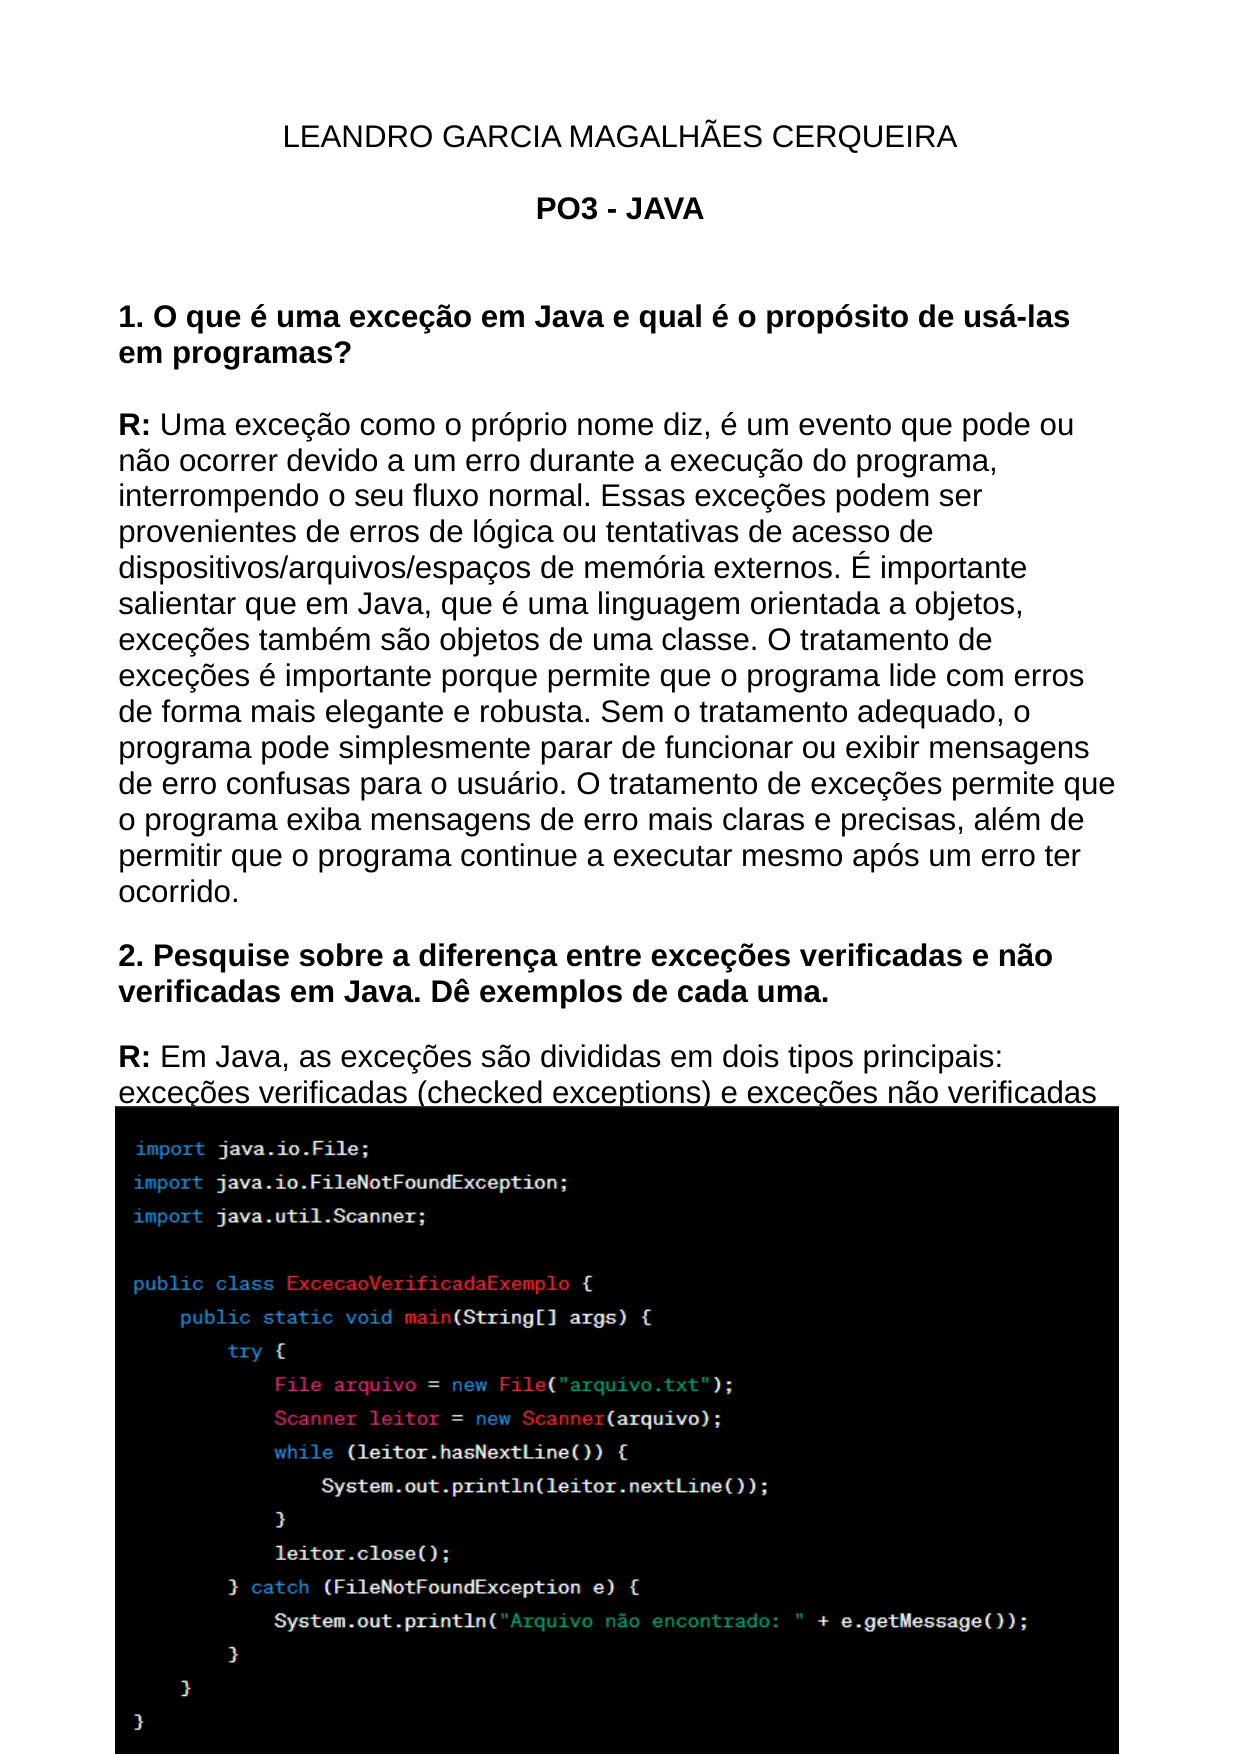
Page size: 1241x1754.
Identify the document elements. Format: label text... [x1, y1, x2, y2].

text LEANDRO GARCIA MAGALHÃES CERQUEIRA [118, 118, 1122, 154]
picture [115, 1106, 1119, 1754]
text 2. Pesquise sobre a diferença entre exceções verificadas e não verificadas em Java. Dê exemplos de cada uma. [118, 937, 1122, 1009]
text 1. O que é uma exceção em Java e qual é o propósito de usá-las em programas? [118, 298, 1122, 370]
text R: Em Java, as exceções são divididas em dois tipos principais: exceções verificadas (checked exceptions) e exceções não verificadas (unchecked exceptions). [118, 1038, 1122, 1146]
text R: Uma exceção como o próprio nome diz, é um evento que pode ou não ocorrer devido a um erro durante a execução do programa, interrompendo o seu fluxo normal. Essas exceções podem ser provenientes de erros de lógica ou tentativas de acesso de dispositivos/arquivos/espaços de memória externos. É importante salientar que em Java, que é uma linguagem orientada a objetos, exceções também são objetos de uma classe. O tratamento de exceções é importante porque permite que o programa lide com erros de forma mais elegante e robusta. Sem o tratamento adequado, o programa pode simplesmente parar de funcionar ou exibir mensagens de erro confusas para o usuário. O tratamento de exceções permite que o programa exiba mensagens de erro mais claras e precisas, além de permitir que o programa continue a executar mesmo após um erro ter ocorrido. [118, 406, 1122, 909]
text PO3 - JAVA [118, 190, 1122, 226]
